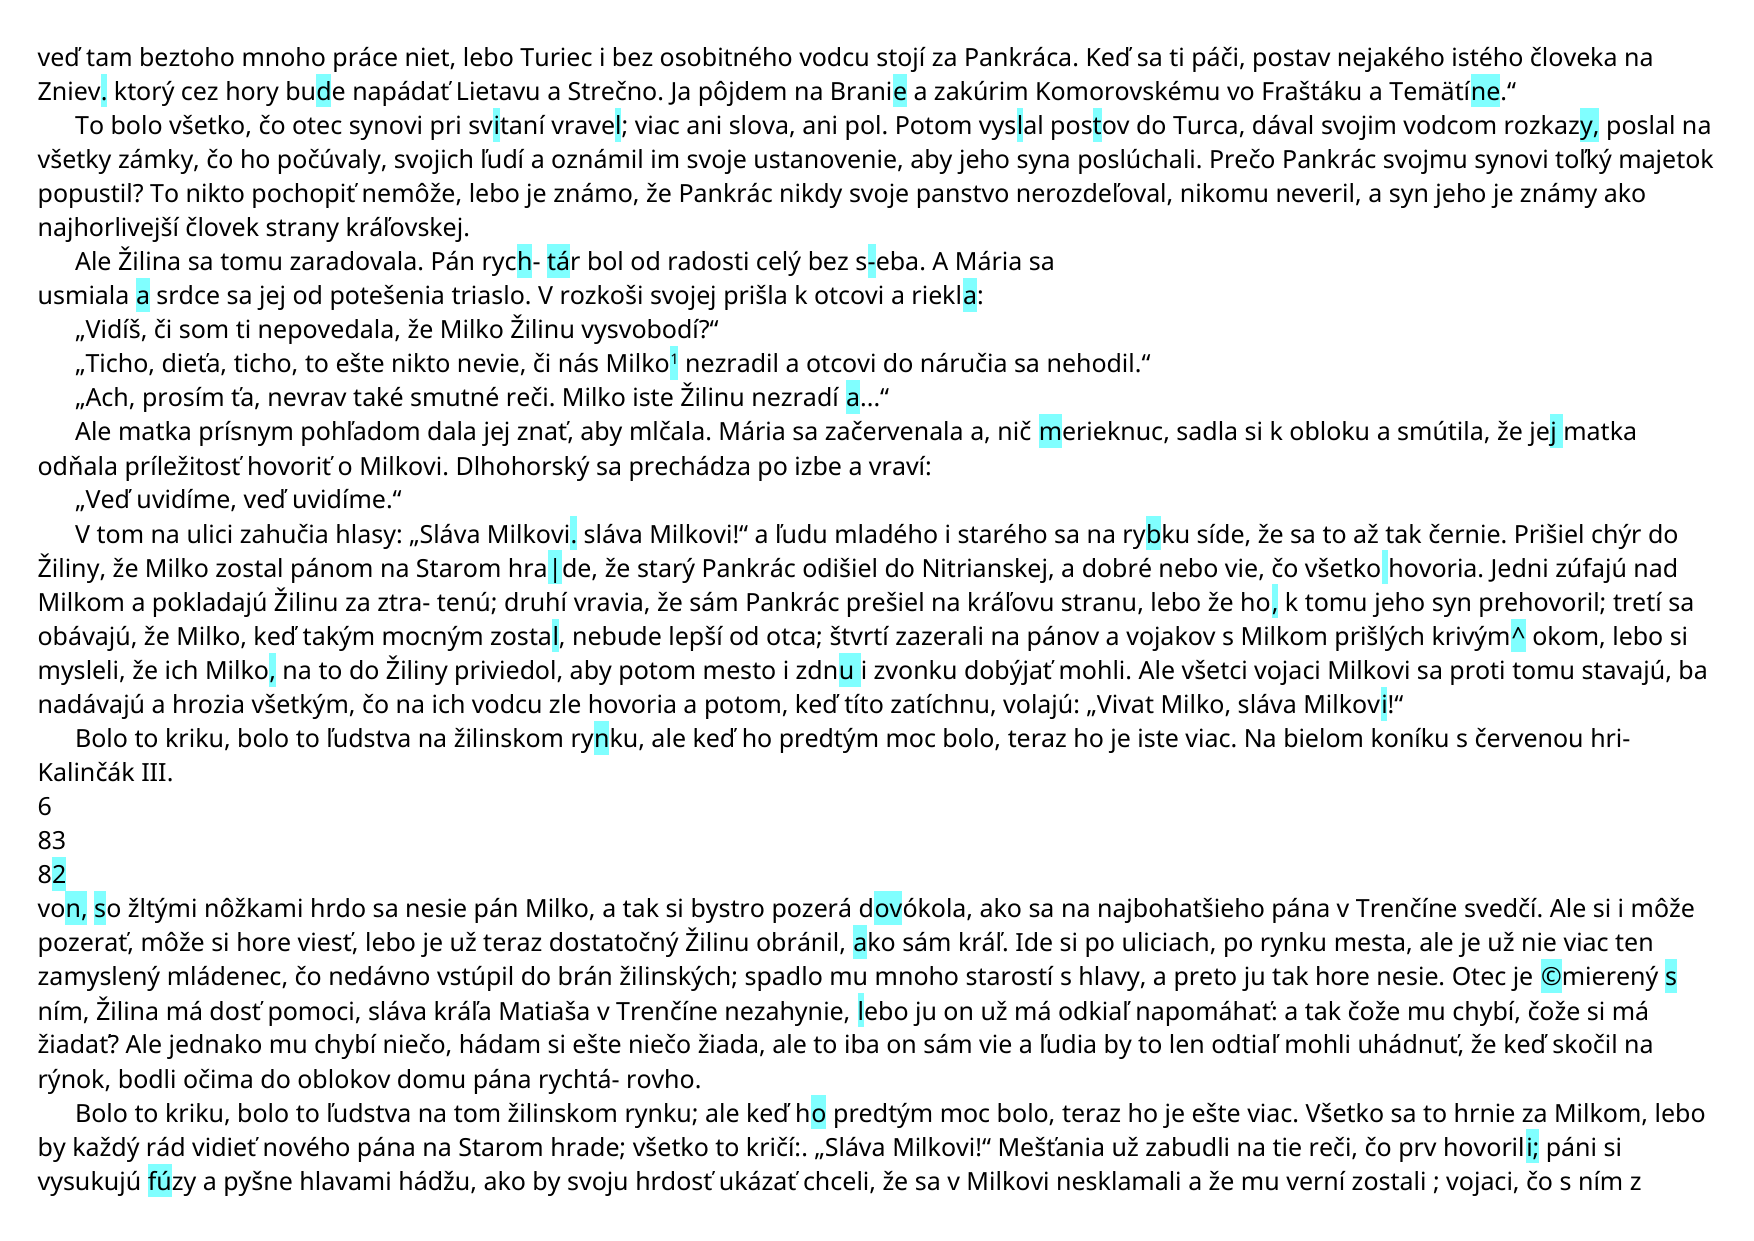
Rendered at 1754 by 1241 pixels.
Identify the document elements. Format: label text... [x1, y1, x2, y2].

text V tom na ulici zahučia hlasy: „Sláva Milkovi. sláva Milkovi!“ a ľudu mladého i starého sa na rybku síde, že sa to až tak černie. Prišiel chýr do Žiliny, že Milko zostal pánom na Starom hra|de, že starý Pankrác odišiel do Nitrianskej, a dobré nebo vie, čo všetko hovoria. Jedni zúfajú nad Milkom a pokladajú Žilinu za ztra- tenú; druhí vravia, že sám Pankrác prešiel na kráľovu stranu, lebo že ho, k tomu jeho syn prehovoril; tretí sa obávajú, že Milko, keď takým mocným zostal, nebude lepší od otca; štvrtí zazerali na pánov a vojakov s Milkom prišlých krivým^ okom, lebo si mysleli, že ich Milko, na to do Žiliny priviedol, aby potom mesto i zdnu i zvonku dobýjať mohli. Ale všetci vojaci Milkovi sa proti tomu stavajú, ba nadávajú a hrozia všetkým, čo na ich vodcu zle hovoria a potom, keď títo zatíchnu, volajú: „Vivat Milko, sláva Milkovi!“ [37, 516, 1716, 721]
text usmiala a srdce sa jej od potešenia triaslo. V rozkoši svojej prišla k otcovi a riekla: [37, 278, 1716, 312]
text Ale Žilina sa tomu zaradovala. Pán rych- tár bol od radosti celý bez s-eba. A Mária sa [37, 244, 1716, 278]
text veď tam beztoho mnoho práce niet, lebo Turiec i bez osobitného vodcu stojí za Pankráca. Keď sa ti páči, postav nejakého istého človeka na Zniev. ktorý cez hory bude napádať Lietavu a Strečno. Ja pôjdem na Branie a zakúrim Komorovskému vo Fraštáku a Temätíne.“ [37, 39, 1716, 107]
text Bolo to kriku, bolo to ľudstva na žilinskom rynku, ale keď ho predtým moc bolo, teraz ho je iste viac. Na bielom koníku s červenou hri- [37, 721, 1716, 755]
text Kalinčák III. [37, 755, 1716, 789]
text von, so žltými nôžkami hrdo sa nesie pán Milko, a tak si bystro pozerá dovókola, ako sa na najbohatšieho pána v Trenčíne svedčí. Ale si i môže pozerať, môže si hore viesť, lebo je už teraz dostatočný Žilinu obránil, ako sám kráľ. Ide si po uliciach, po rynku mesta, ale je už nie viac ten zamyslený mládenec, čo nedávno vstúpil do brán žilinských; spadlo mu mnoho starostí s hlavy, a preto ju tak hore nesie. Otec je ©mierený s ním, Žilina má dosť pomoci, sláva kráľa Matiaša v Trenčíne nezahynie, lebo ju on už má odkiaľ napomáhať: a tak čože mu chybí, čože si má žiadať? Ale jednako mu chybí niečo, hádam si ešte niečo žiada, ale to iba on sám vie a ľudia by to len odtiaľ mohli uhádnuť, že keď skočil na rýnok, bodli očima do oblokov domu pána rychtá- rovho. [37, 891, 1716, 1095]
text „Veď uvidíme, veď uvidíme.“ [37, 482, 1716, 516]
text Bolo to kriku, bolo to ľudstva na tom žilinskom rynku; ale keď ho predtým moc bolo, teraz ho je ešte viac. Všetko sa to hrnie za Milkom, lebo by každý rád vidieť nového pána na Starom hrade; všetko to kričí:. „Sláva Milkovi!“ Mešťania už zabudli na tie reči, čo prv hovorili; páni si vysukujú fúzy a pyšne hlavami hádžu, ako by svoju hrdosť ukázať chceli, že sa v Milkovi nesklamali a že mu verní zostali ; vojaci, čo s ním z [37, 1095, 1716, 1197]
text „Ach, prosím ťa, nevrav také smutné reči. Milko iste Žilinu nezradí a...“ [37, 380, 1716, 414]
text 6 [37, 789, 1716, 823]
text 83 [37, 823, 1716, 857]
text To bolo všetko, čo otec synovi pri svitaní vravel; viac ani slova, ani pol. Potom vyslal postov do Turca, dával svojim vodcom rozkazy, poslal na všetky zámky, čo ho počúvaly, svojich ľudí a oznámil im svoje ustanovenie, aby jeho syna poslúchali. Prečo Pankrác svojmu synovi toľký majetok popustil? To nikto pochopiť nemôže, lebo je známo, že Pankrác nikdy svoje panstvo nerozdeľoval, nikomu neveril, a syn jeho je známy ako najhorlivejší človek strany kráľovskej. [37, 107, 1716, 244]
text 82 [37, 857, 1716, 891]
text Ale matka prísnym pohľadom dala jej znať, aby mlčala. Mária sa začervenala a, nič merieknuc, sadla si k obloku a smútila, že jej matka odňala príležitosť hovoriť o Milkovi. Dlhohorský sa prechádza po izbe a vraví: [37, 414, 1716, 482]
text „Vidíš, či som ti nepovedala, že Milko Žilinu vysvobodí?“ [37, 312, 1716, 346]
text „Ticho, dieťa, ticho, to ešte nikto nevie, či nás Milko1 nezradil a otcovi do náručia sa nehodil.“ [37, 346, 1716, 380]
